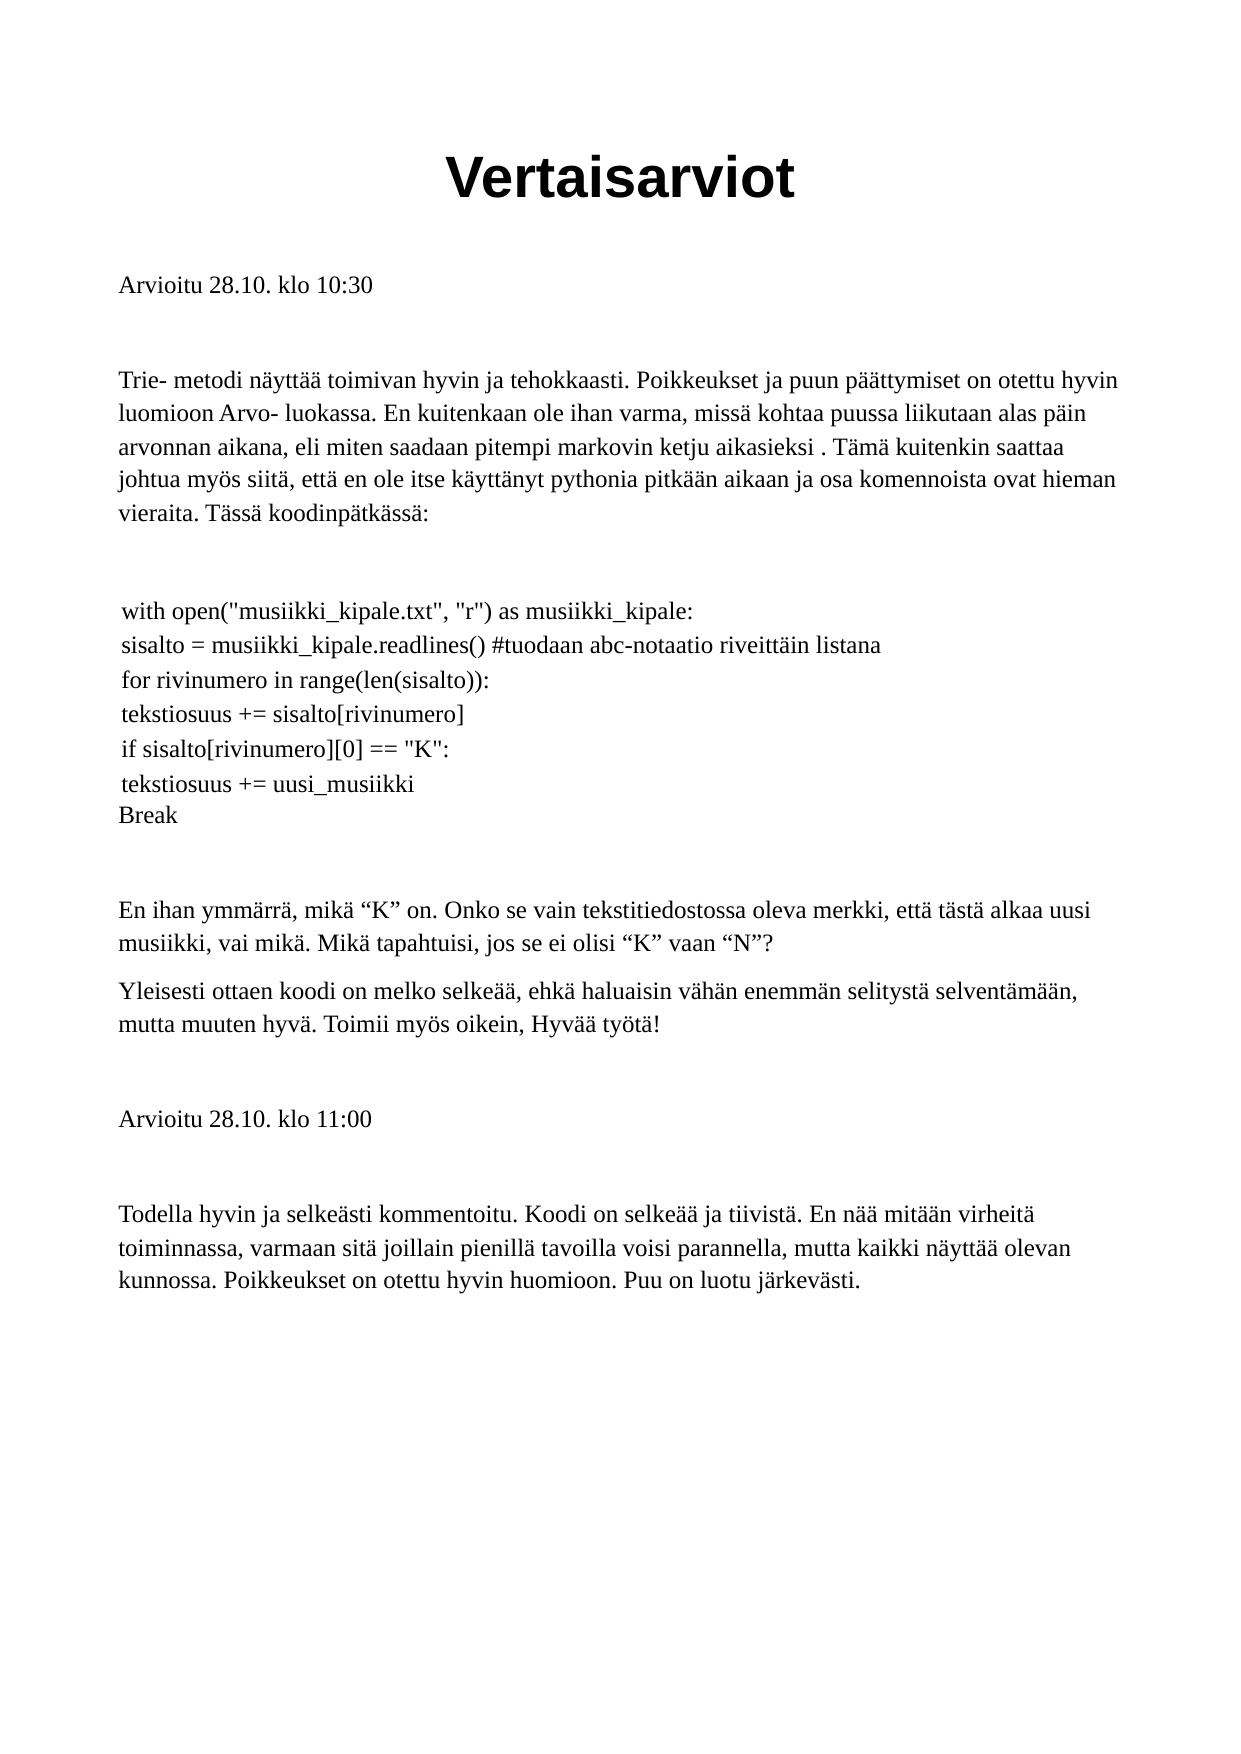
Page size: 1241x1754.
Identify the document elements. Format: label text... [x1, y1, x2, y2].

table_header with open("musiikki_kipale.txt", "r") as musiikki_kipale: [118, 593, 706, 627]
title Vertaisarviot [118, 143, 1122, 210]
table_header for rivinumero in range(len(sisalto)): [118, 662, 501, 697]
table_header sisalto = musiikki_kipale.readlines() #tuodaan abc-notaatio riveittäin listana [118, 628, 893, 662]
text Break [118, 800, 1122, 829]
text Arvioitu 28.10. klo 11:00 [118, 1104, 1122, 1133]
table_header if sisalto[rivinumero][0] == "K": [118, 731, 462, 766]
text En ihan ymmärrä, mikä “K” on. Onko se vain tekstitiedostossa oleva merkki, että tästä alkaa uusi musiikki, vai mikä. Mikä tapahtuisi, jos se ei olisi “K” vaan “N”? [118, 896, 1122, 957]
text Trie- metodi näyttää toimivan hyvin ja tehokkaasti. Poikkeukset ja puun päättymiset on otettu hyvin luomioon Arvo- luokassa. En kuitenkaan ole ihan varma, missä kohtaa puussa liikutaan alas päin arvonnan aikana, eli miten saadaan pitempi markovin ketju aikasieksi . Tämä kuitenkin saattaa johtua myös siitä, että en ole itse käyttänyt pythonia pitkään aikaan ja osa komennoista ovat hieman vieraita. Tässä koodinpätkässä: [118, 366, 1122, 526]
text Arvioitu 28.10. klo 10:30 [118, 270, 1122, 299]
text Todella hyvin ja selkeästi kommentoitu. Koodi on selkeää ja tiivistä. En nää mitään virheitä toiminnassa, varmaan sitä joillain pienillä tavoilla voisi parannella, mutta kaikki näyttää olevan kunnossa. Poikkeukset on otettu hyvin huomioon. Puu on luotu järkevästi. [118, 1199, 1122, 1294]
table_header tekstiosuus += uusi_musiikki [118, 766, 428, 800]
table_header tekstiosuus += sisalto[rivinumero] [118, 697, 477, 731]
text Yleisesti ottaen koodi on melko selkeää, ehkä haluaisin vähän enemmän selitystä selventämään, mutta muuten hyvä. Toimii myös oikein, Hyvää työtä! [118, 976, 1122, 1038]
